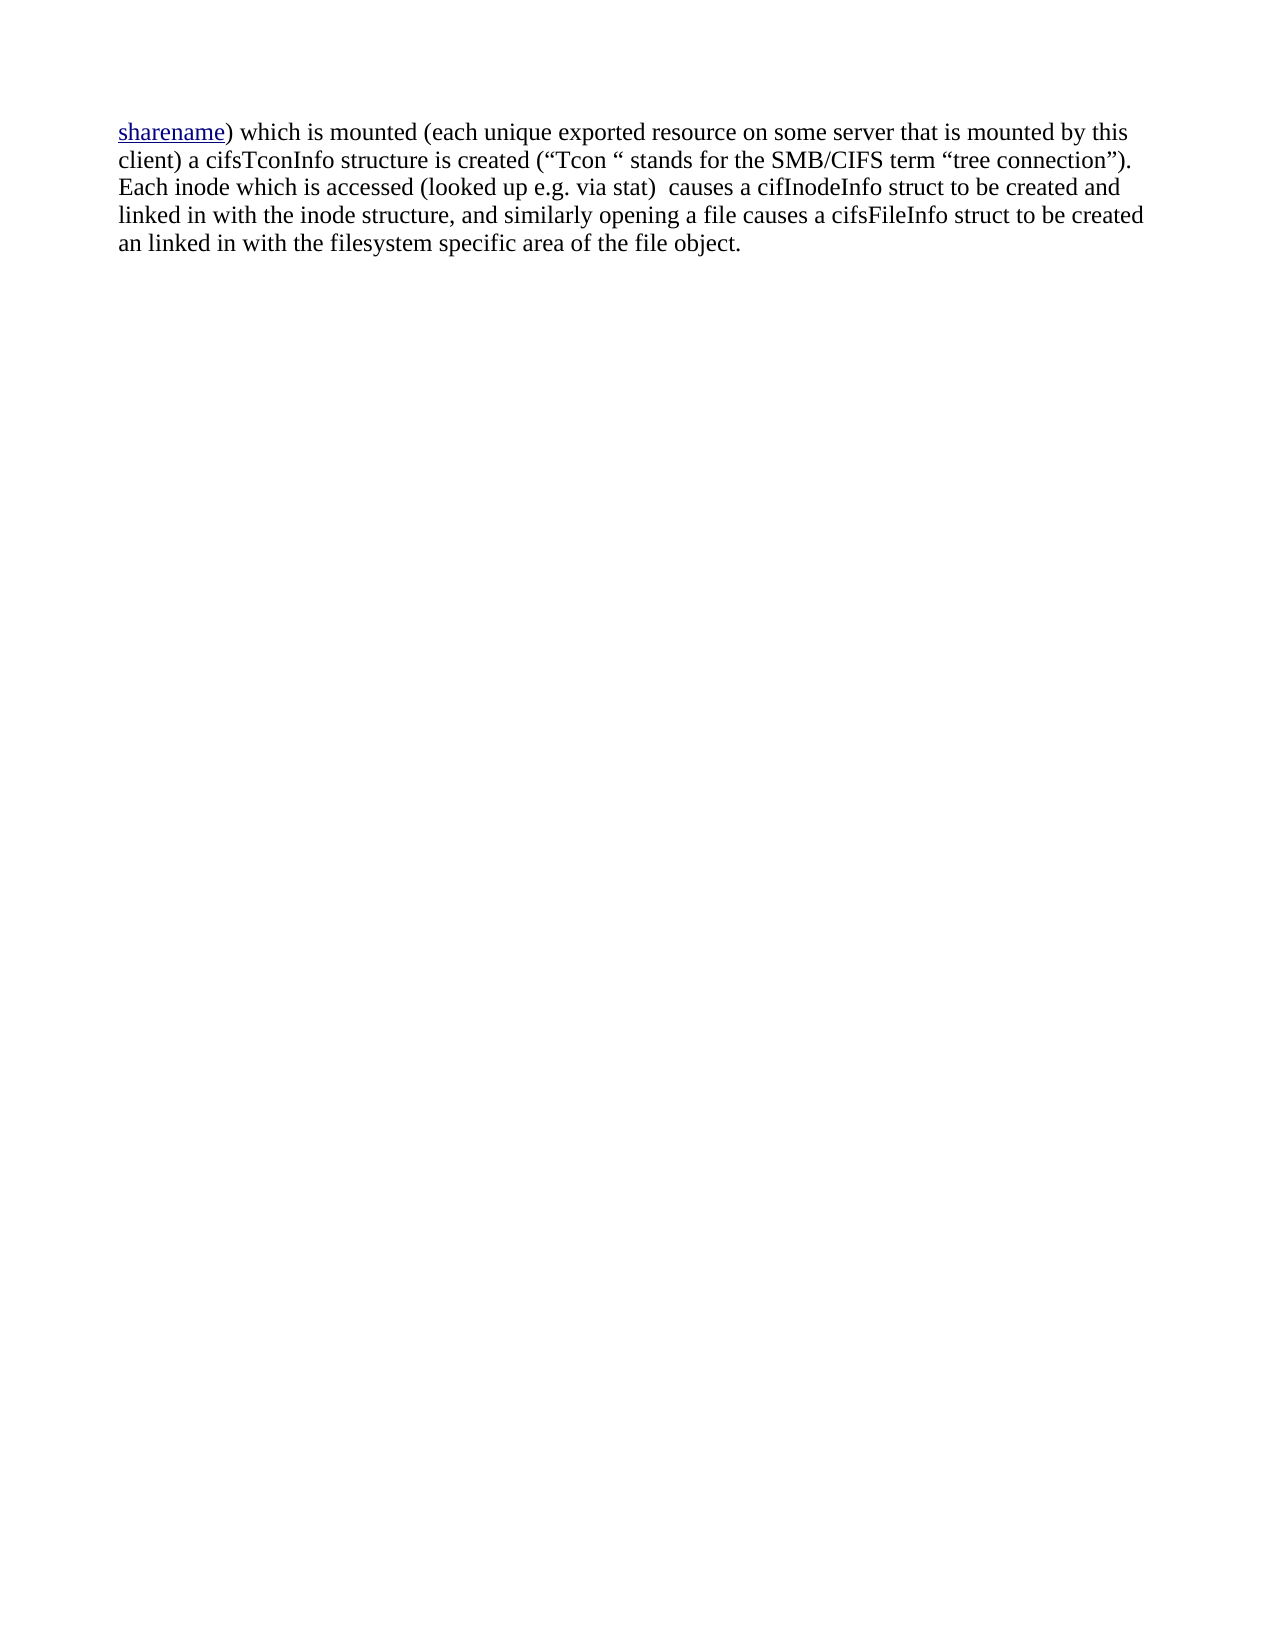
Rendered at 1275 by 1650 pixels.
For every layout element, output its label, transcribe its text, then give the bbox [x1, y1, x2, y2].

text sharename) which is mounted (each unique exported resource on some server that is mounted by this client) a cifsTconInfo structure is created (“Tcon “ stands for the SMB/CIFS term “tree connection”). Each inode which is accessed (looked up e.g. via stat) causes a cifInodeInfo struct to be created and linked in with the inode structure, and similarly opening a file causes a cifsFileInfo struct to be created an linked in with the filesystem specific area of the file object. [118, 118, 1157, 257]
